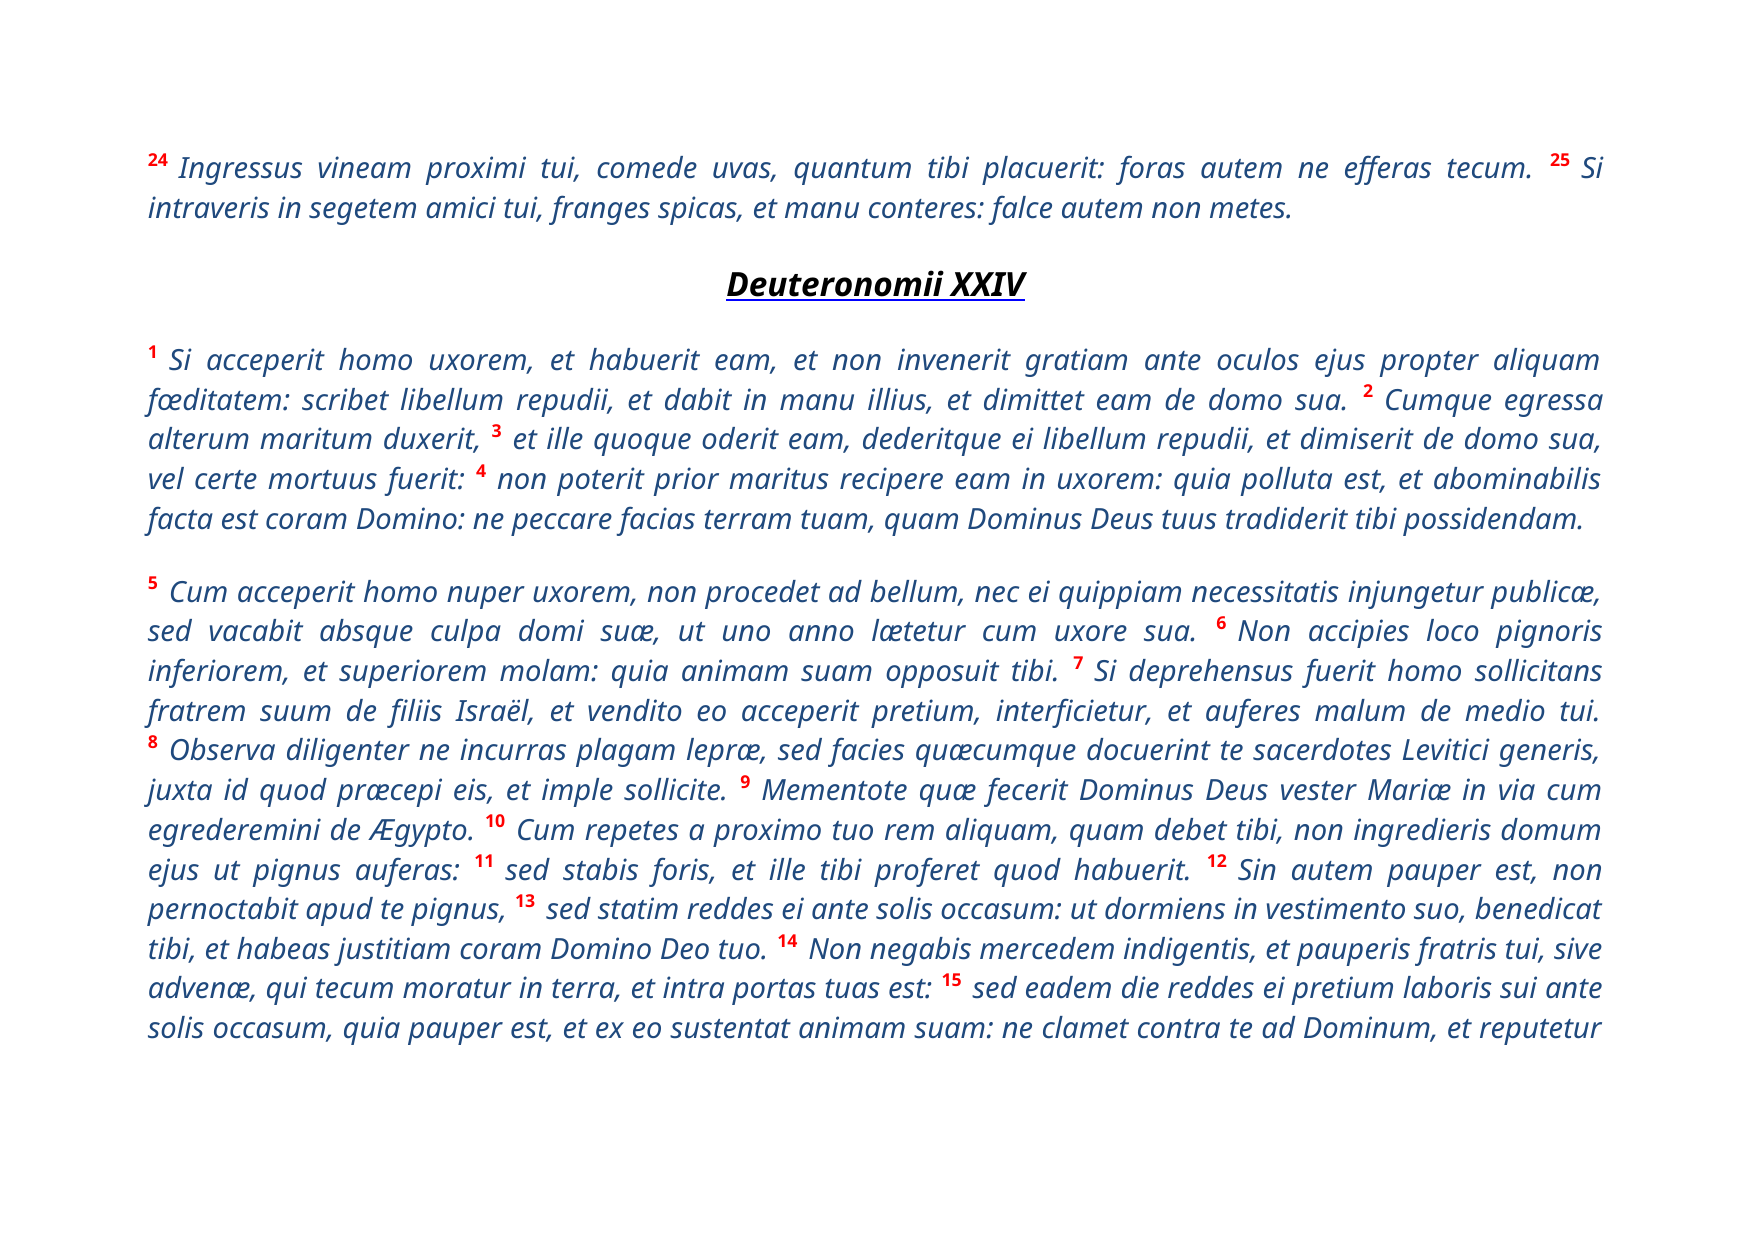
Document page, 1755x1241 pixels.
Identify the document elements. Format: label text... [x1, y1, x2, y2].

text Deuteronomii XXIV [148, 260, 1606, 306]
text 5 Cum acceperit homo nuper uxorem, non procedet ad bellum, nec ei quippiam necessitatis injungetur publicæ, sed vacabit absque culpa domi suæ, ut uno anno lætetur cum uxore sua. 6 Non accipies loco pignoris inferiorem, et superiorem molam: quia animam suam opposuit tibi. 7 Si deprehensus fuerit homo sollicitans fratrem suum de filiis Israël, et vendito eo acceperit pretium, interficietur, et auferes malum de medio tui. 8 Observa diligenter ne incurras plagam lepræ, sed facies quæcumque docuerint te sacerdotes Levitici generis, juxta id quod præcepi eis, et imple sollicite. 9 Mementote quæ fecerit Dominus Deus vester Mariæ in via cum egrederemini de Ægypto. 10 Cum repetes a proximo tuo rem aliquam, quam debet tibi, non ingredieris domum ejus ut pignus auferas: 11 sed stabis foris, et ille tibi proferet quod habuerit. 12 Sin autem pauper est, non pernoctabit apud te pignus, 13 sed statim reddes ei ante solis occasum: ut dormiens in vestimento suo, benedicat tibi, et habeas justitiam coram Domino Deo tuo. 14 Non negabis mercedem indigentis, et pauperis fratris tui, sive advenæ, qui tecum moratur in terra, et intra portas tuas est: 15 sed eadem die reddes ei pretium laboris sui ante solis occasum, quia pauper est, et ex eo sustentat animam suam: ne clamet contra te ad Dominum, et reputetur [148, 571, 1606, 1047]
text 1 Si acceperit homo uxorem, et habuerit eam, et non invenerit gratiam ante oculos ejus propter aliquam fœditatem: scribet libellum repudii, et dabit in manu illius, et dimittet eam de domo sua. 2 Cumque egressa alterum maritum duxerit, 3 et ille quoque oderit eam, dederitque ei libellum repudii, et dimiserit de domo sua, vel certe mortuus fuerit: 4 non poterit prior maritus recipere eam in uxorem: quia polluta est, et abominabilis facta est coram Domino: ne peccare facias terram tuam, quam Dominus Deus tuus tradiderit tibi possidendam. [148, 339, 1606, 538]
text 24 Ingressus vineam proximi tui, comede uvas, quantum tibi placuerit: foras autem ne efferas tecum. 25 Si intraveris in segetem amici tui, franges spicas, et manu conteres: falce autem non metes. [148, 148, 1606, 227]
